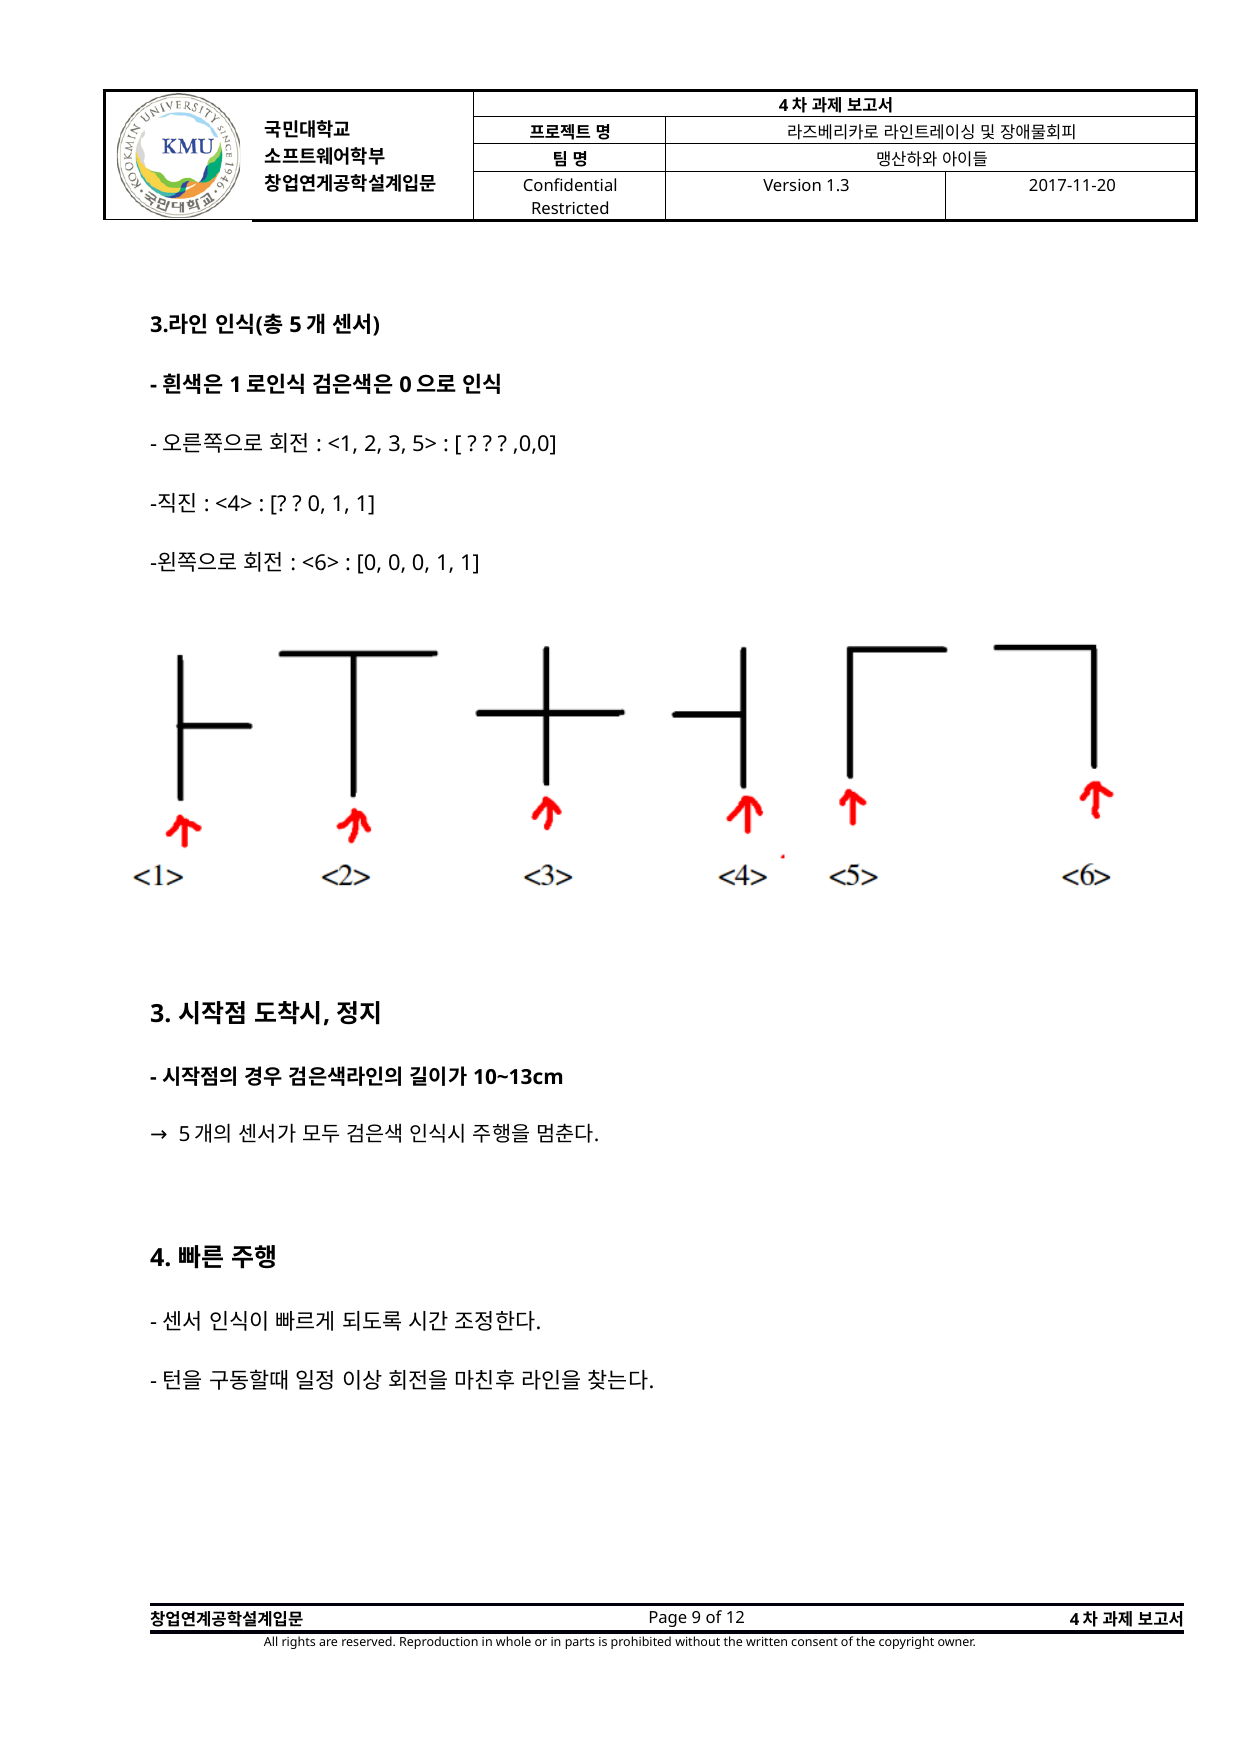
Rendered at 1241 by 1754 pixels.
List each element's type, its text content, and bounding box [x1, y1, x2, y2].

text -왼쪽으로 회전 : <6> : [0, 0, 0, 1, 1] [150, 545, 1090, 577]
text 3. 시작점 도착시, 정지 [150, 994, 1090, 1030]
text - 오른쪽으로 회전 : <1, 2, 3, 5> : [ ? ? ? ,0,0] [150, 426, 1090, 458]
text → 5개의 센서가 모두 검은색 인식시 주행을 멈춘다. [150, 1117, 1090, 1148]
text -직진 : <4> : [? ? 0, 1, 1] [150, 486, 1090, 517]
text 3.라인 인식(총 5개 센서) [150, 307, 1090, 339]
text - 흰색은 1로인식 검은색은 0으로 인식 [150, 367, 1090, 398]
picture [118, 614, 1123, 898]
text - 시작점의 경우 검은색라인의 길이가 10~13cm [150, 1060, 1090, 1090]
text 4. 빠른 주행 [150, 1237, 1090, 1274]
text - 센서 인식이 빠르게 되도록 시간 조정한다. [150, 1304, 1090, 1336]
text - 턴을 구동할때 일정 이상 회전을 마친후 라인을 찾는다. [150, 1363, 1090, 1395]
